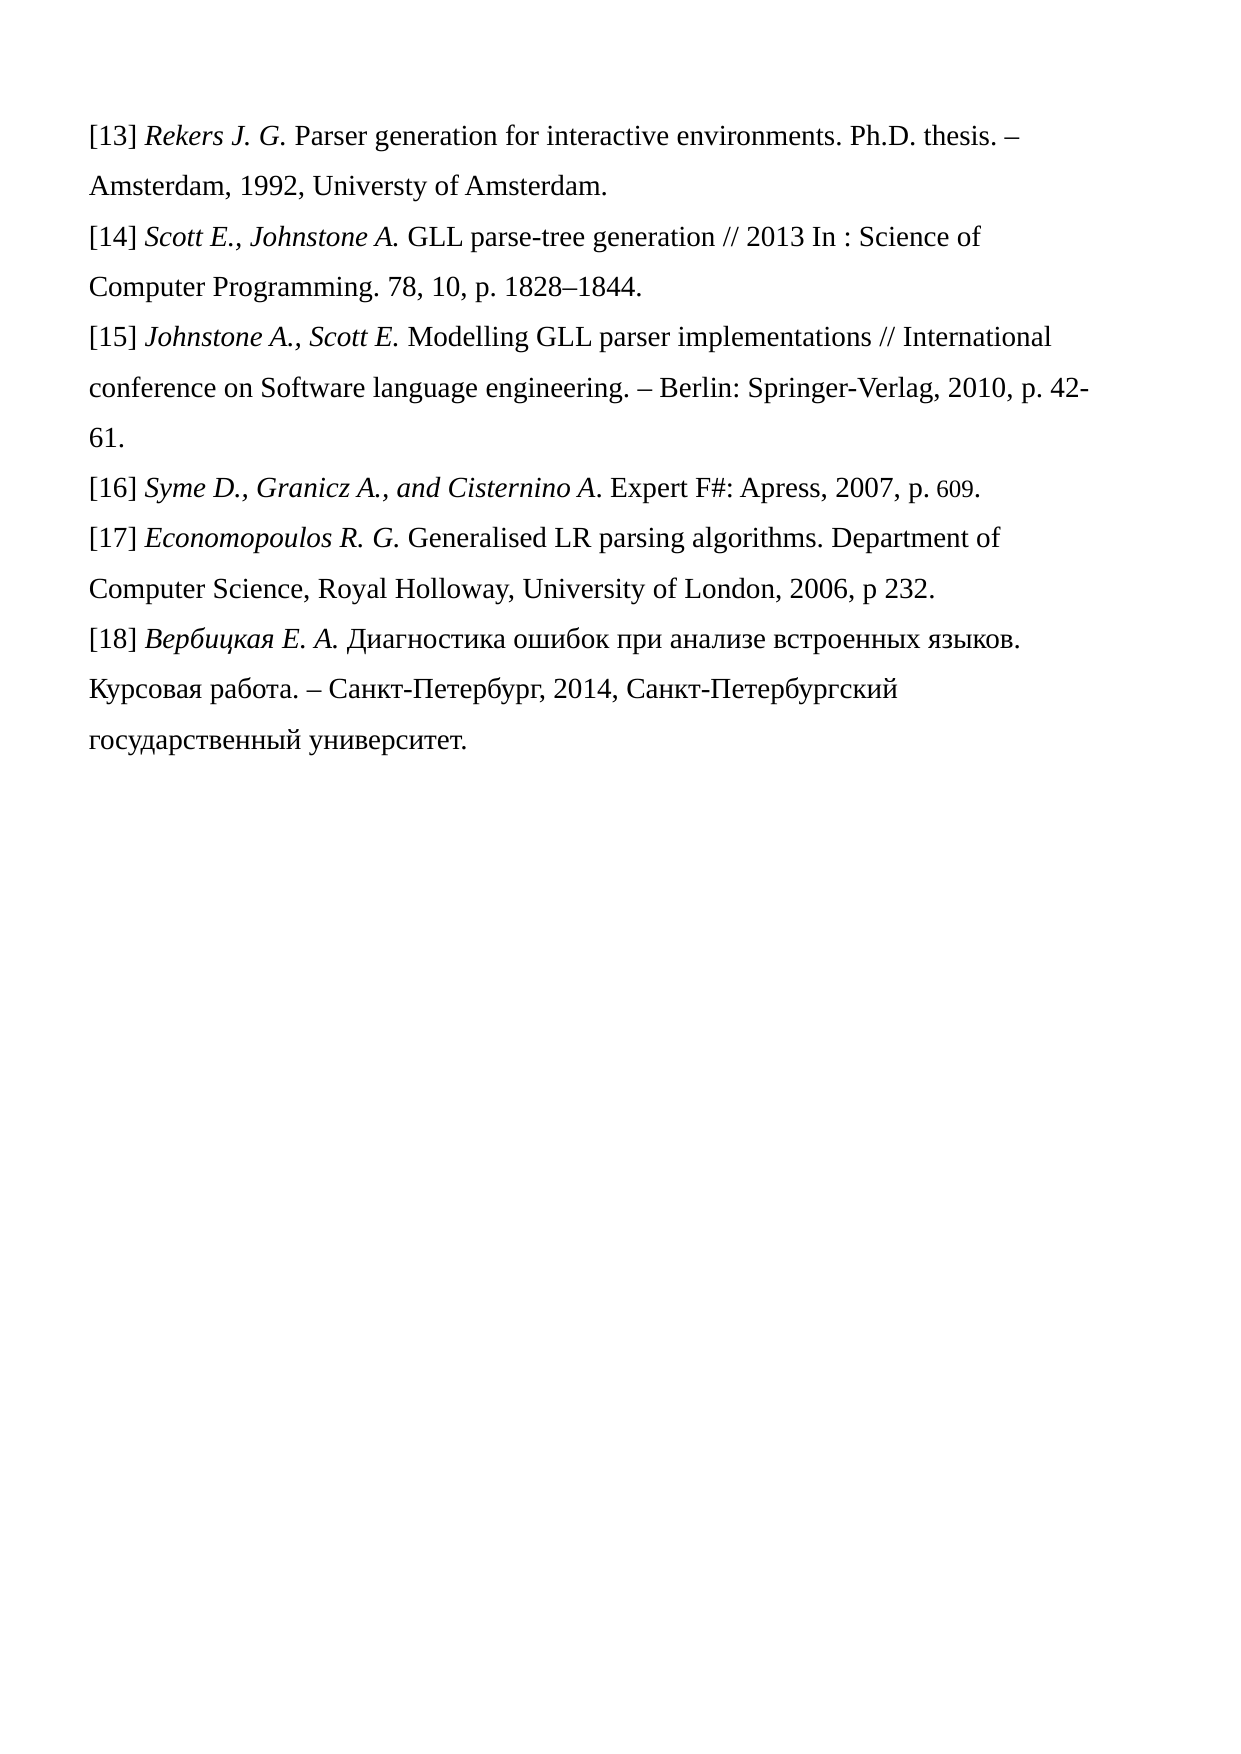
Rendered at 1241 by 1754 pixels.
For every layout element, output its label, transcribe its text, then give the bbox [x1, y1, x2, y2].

text [13] Rekers J. G. Parser generation for interactive environments. Ph.D. thesis. – Amsterdam, 1992, Universty of Amsterdam. [88, 118, 1093, 202]
text [15] Johnstone A., Scott E. Modelling GLL parser implementations // International conference on Software language engineering. – Berlin: Springer-Verlag, 2010, p. 42-61. [88, 319, 1093, 453]
text [17] Economopoulos R. G. Generalised LR parsing algorithms. Department of Computer Science, Royal Holloway, University of London, 2006, p 232. [88, 521, 1093, 604]
text [16] Syme D., Granicz A., and Cisternino A. Expert F#: Apress, 2007, p. 609. [88, 470, 1093, 504]
text [18] Вербицкая Е. A. Диагностика ошибок при анализе встроенных языков. Курсовая работа. – Санкт-Петербург, 2014, Санкт-Петербургский государственный университет. [88, 621, 1093, 755]
text [14] Scott E., Johnstone A. GLL parse-tree generation // 2013 In : Science of Computer Programming. 78, 10, p. 1828–1844. [88, 219, 1093, 303]
